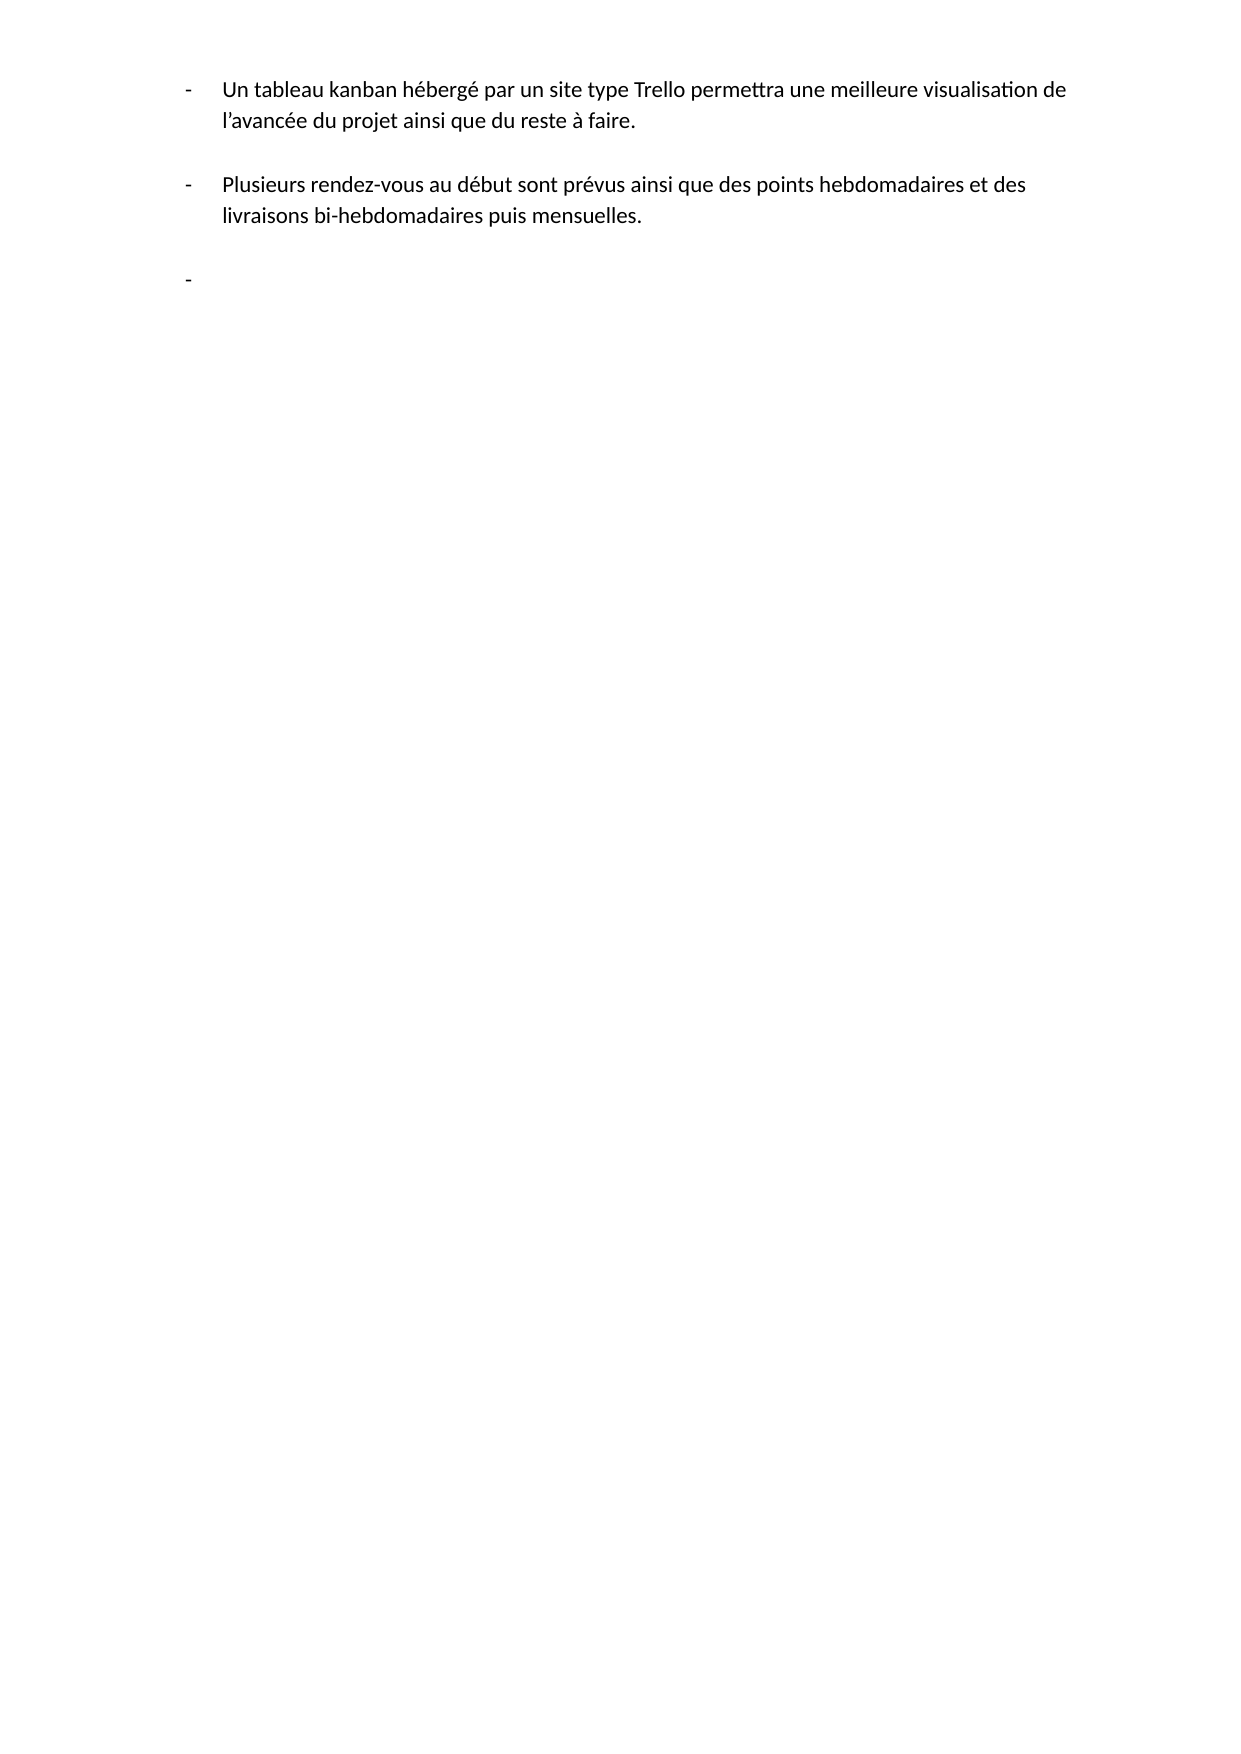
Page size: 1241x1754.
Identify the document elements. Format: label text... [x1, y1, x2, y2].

list Un tableau kanban hébergé par un site type Trello permettra une meilleure visualisation de l’avancée du projet ainsi que du reste à faire. [185, 75, 1093, 134]
list Plusieurs rendez-vous au début sont prévus ainsi que des points hebdomadaires et des livraisons bi-hebdomadaires puis mensuelles. [185, 170, 1093, 229]
